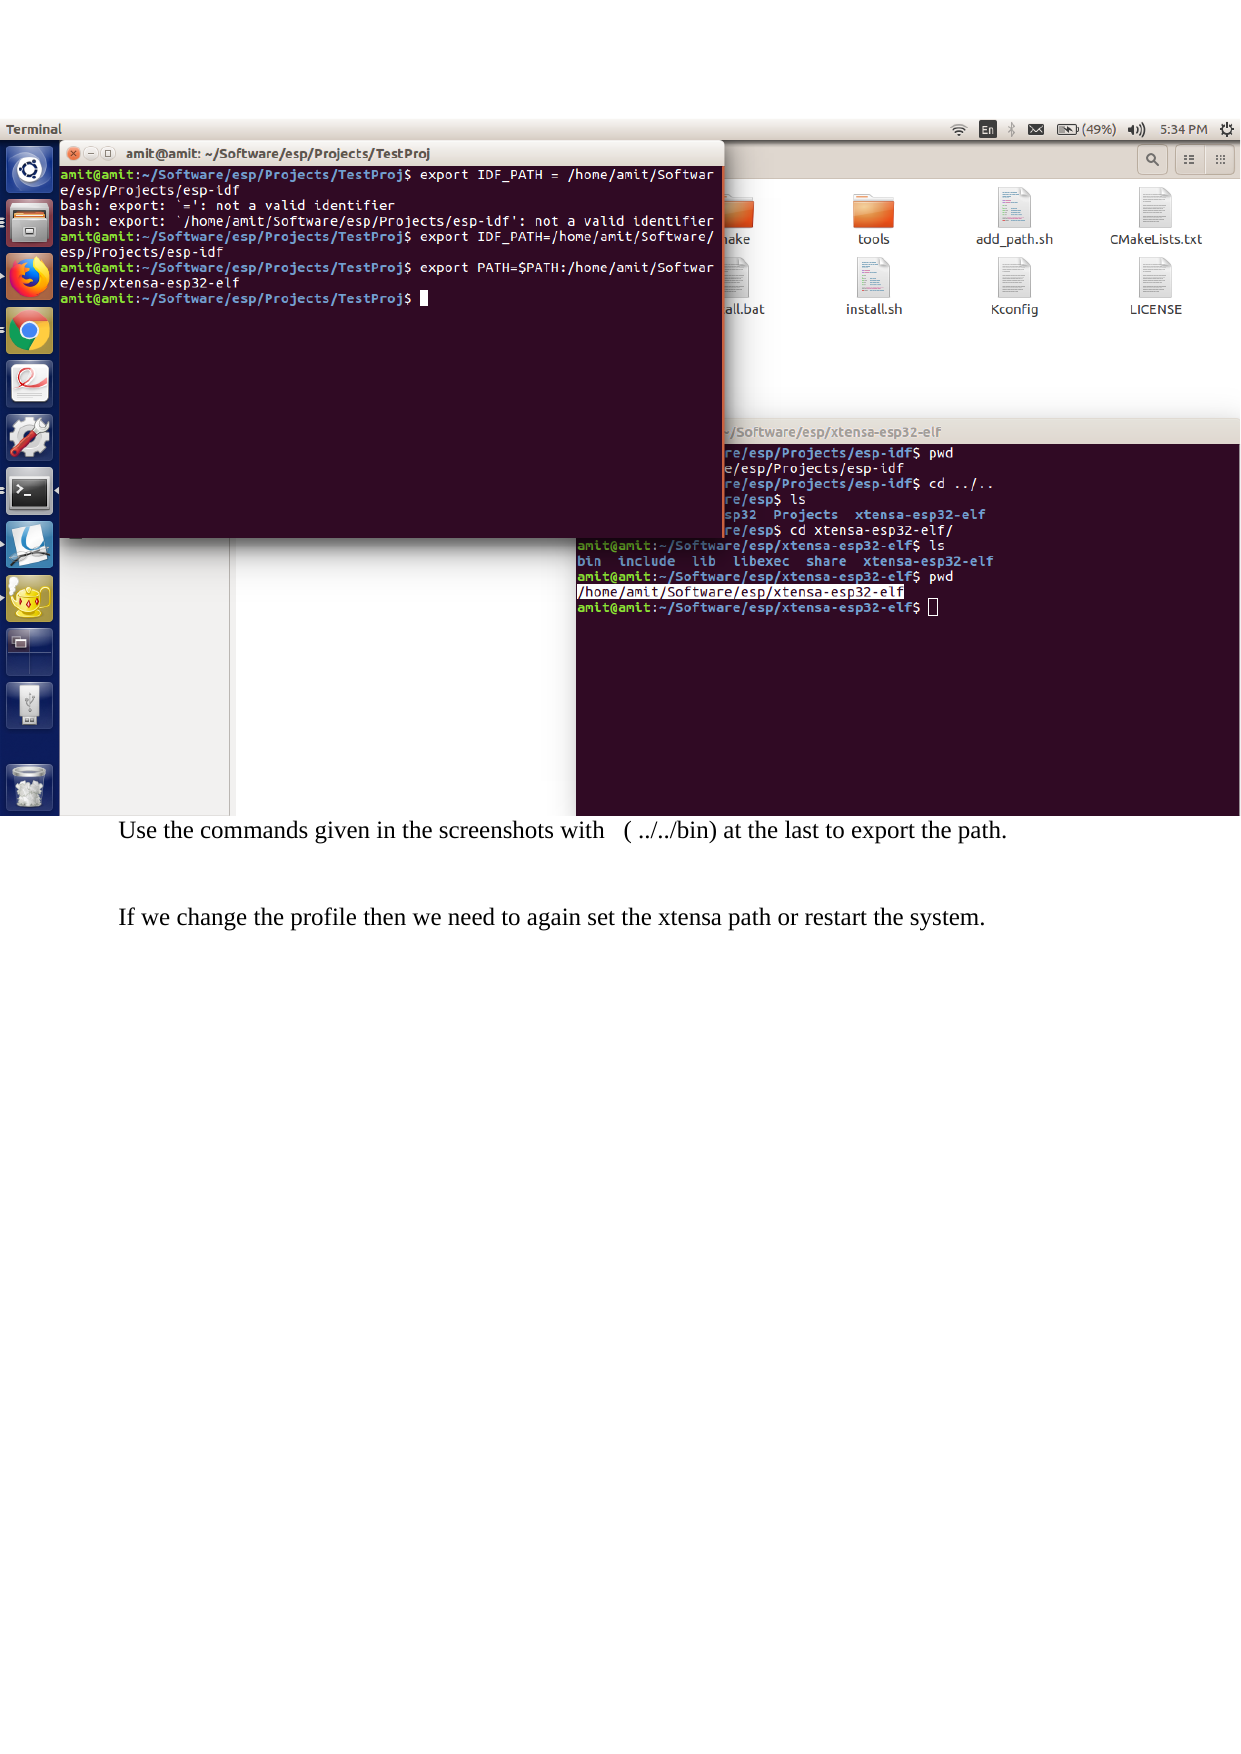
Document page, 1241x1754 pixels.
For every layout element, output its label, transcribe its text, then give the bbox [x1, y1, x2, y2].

text If we change the profile then we need to again set the xtensa path or restart the system. [118, 902, 1122, 930]
picture [0, 118, 1241, 816]
text Use the commands given in the screenshots with ( ../../bin) at the last to export the path. [118, 816, 1122, 844]
